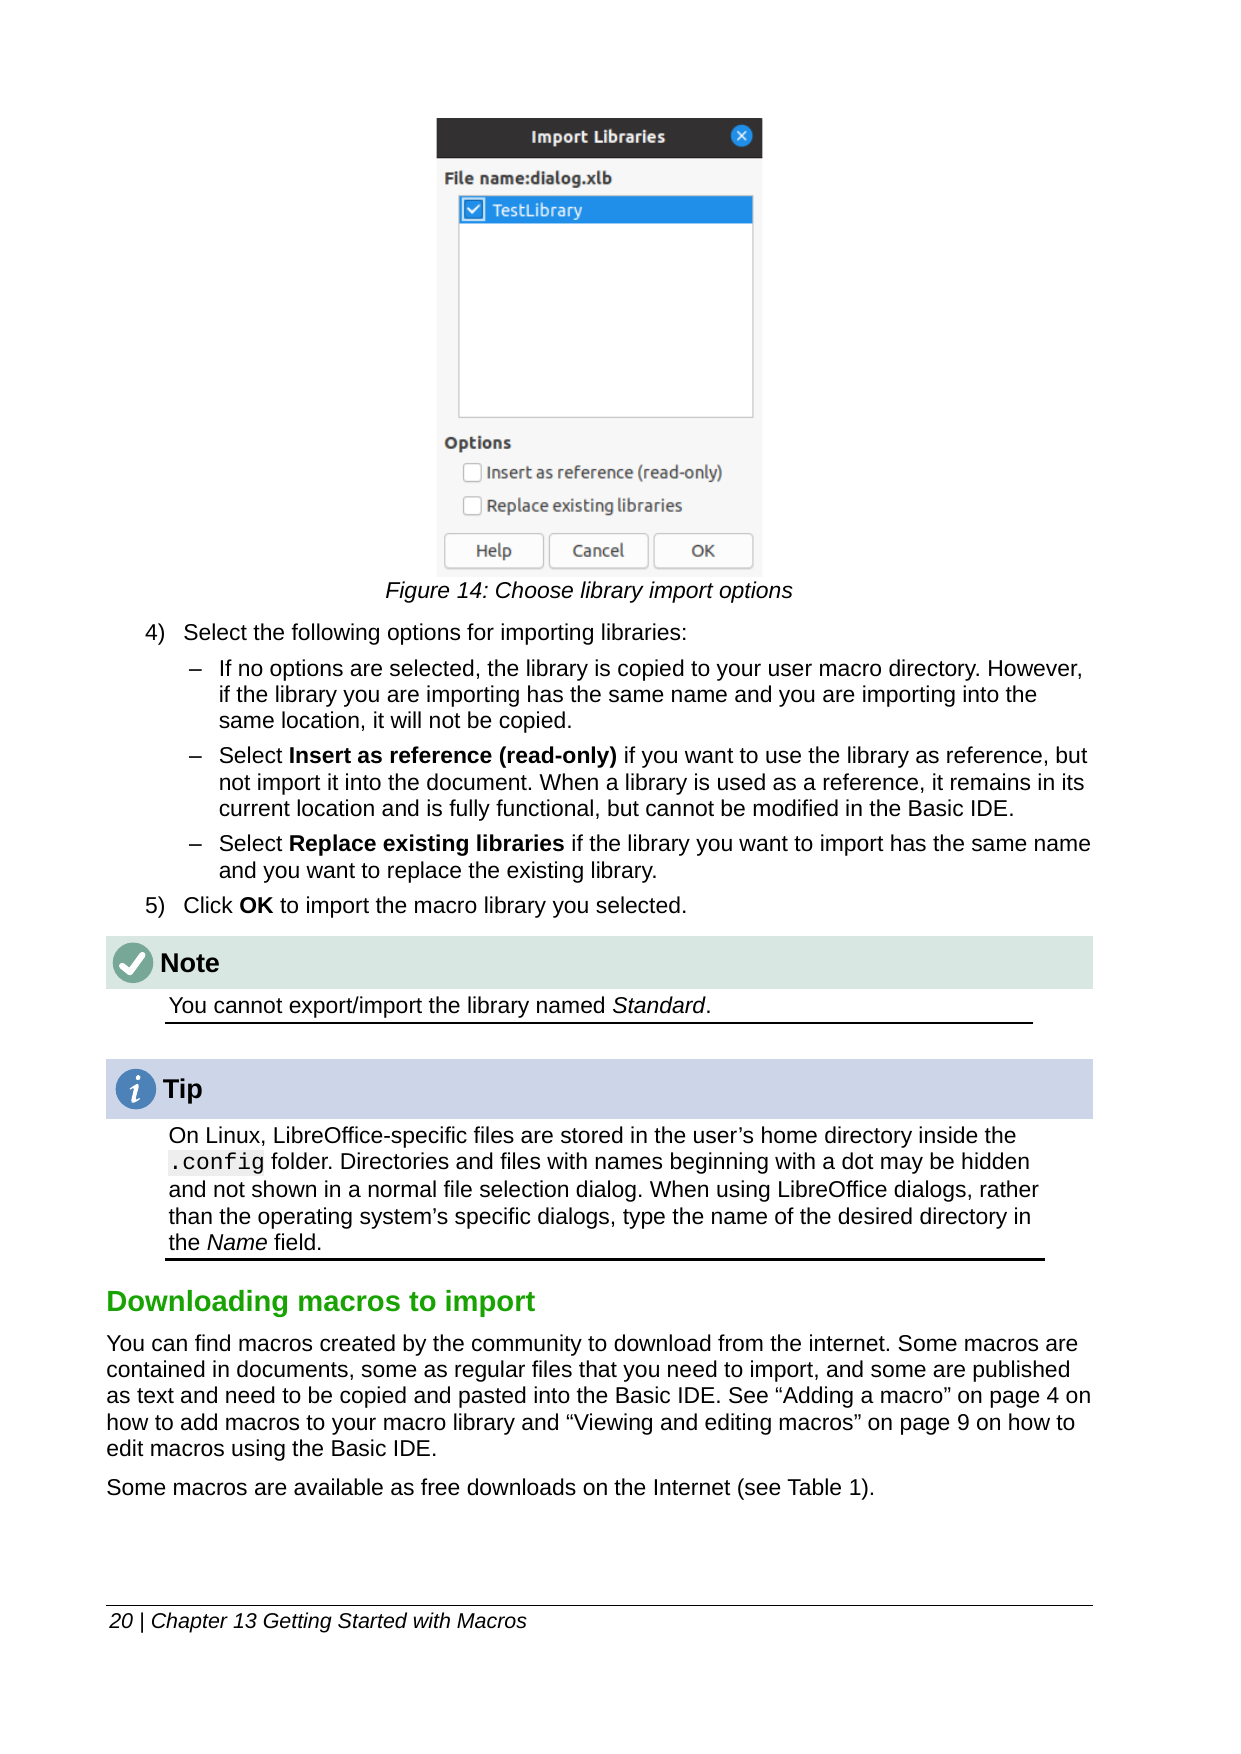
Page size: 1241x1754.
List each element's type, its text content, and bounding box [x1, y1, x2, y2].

subtitle Note [106, 936, 1093, 989]
list Select the following options for importing libraries: [165, 619, 1093, 646]
list Select Insert as reference (read-only) if you want to use the library as reference, but not import it into the document. When a library is used as a reference, it remains in its current location and is fully functional, but cannot be modified in the Basic IDE. [189, 742, 1093, 822]
list Select Replace existing libraries if the library you want to import has the same name and you want to replace the existing library. [189, 830, 1093, 883]
text On Linux, LibreOffice-specific files are stored in the user’s home directory inside the .config folder. Directories and files with names beginning with a dot may be hidden and not shown in a normal file selection dialog. When using LibreOffice dialogs, rather than the operating system’s specific dialogs, type the name of the desired directory in the Name field. [165, 1119, 1045, 1258]
subtitle Downloading macros to import [106, 1284, 1093, 1318]
list Click OK to import the macro library you selected. [165, 892, 1093, 918]
text Some macros are available as free downloads on the Internet (see Table 1). [106, 1474, 1093, 1500]
text You can find macros created by the community to download from the internet. Some macros are contained in documents, some as regular files that you need to import, and some are published as text and need to be copied and pasted into the Basic IDE. See “Adding a macro” on page 4 on how to add macros to your macro library and “Viewing and editing macros” on page 9 on how to edit macros using the Basic IDE. [106, 1329, 1093, 1461]
text Figure 14: Choose library import options [385, 118, 814, 603]
picture [436, 118, 763, 577]
subtitle Tip [106, 1059, 1093, 1119]
list If no options are selected, the library is copied to your user macro directory. However, if the library you are importing has the same name and you are importing into the same location, it will not be copied. [189, 654, 1093, 734]
text You cannot export/import the library named Standard. [165, 989, 1033, 1022]
